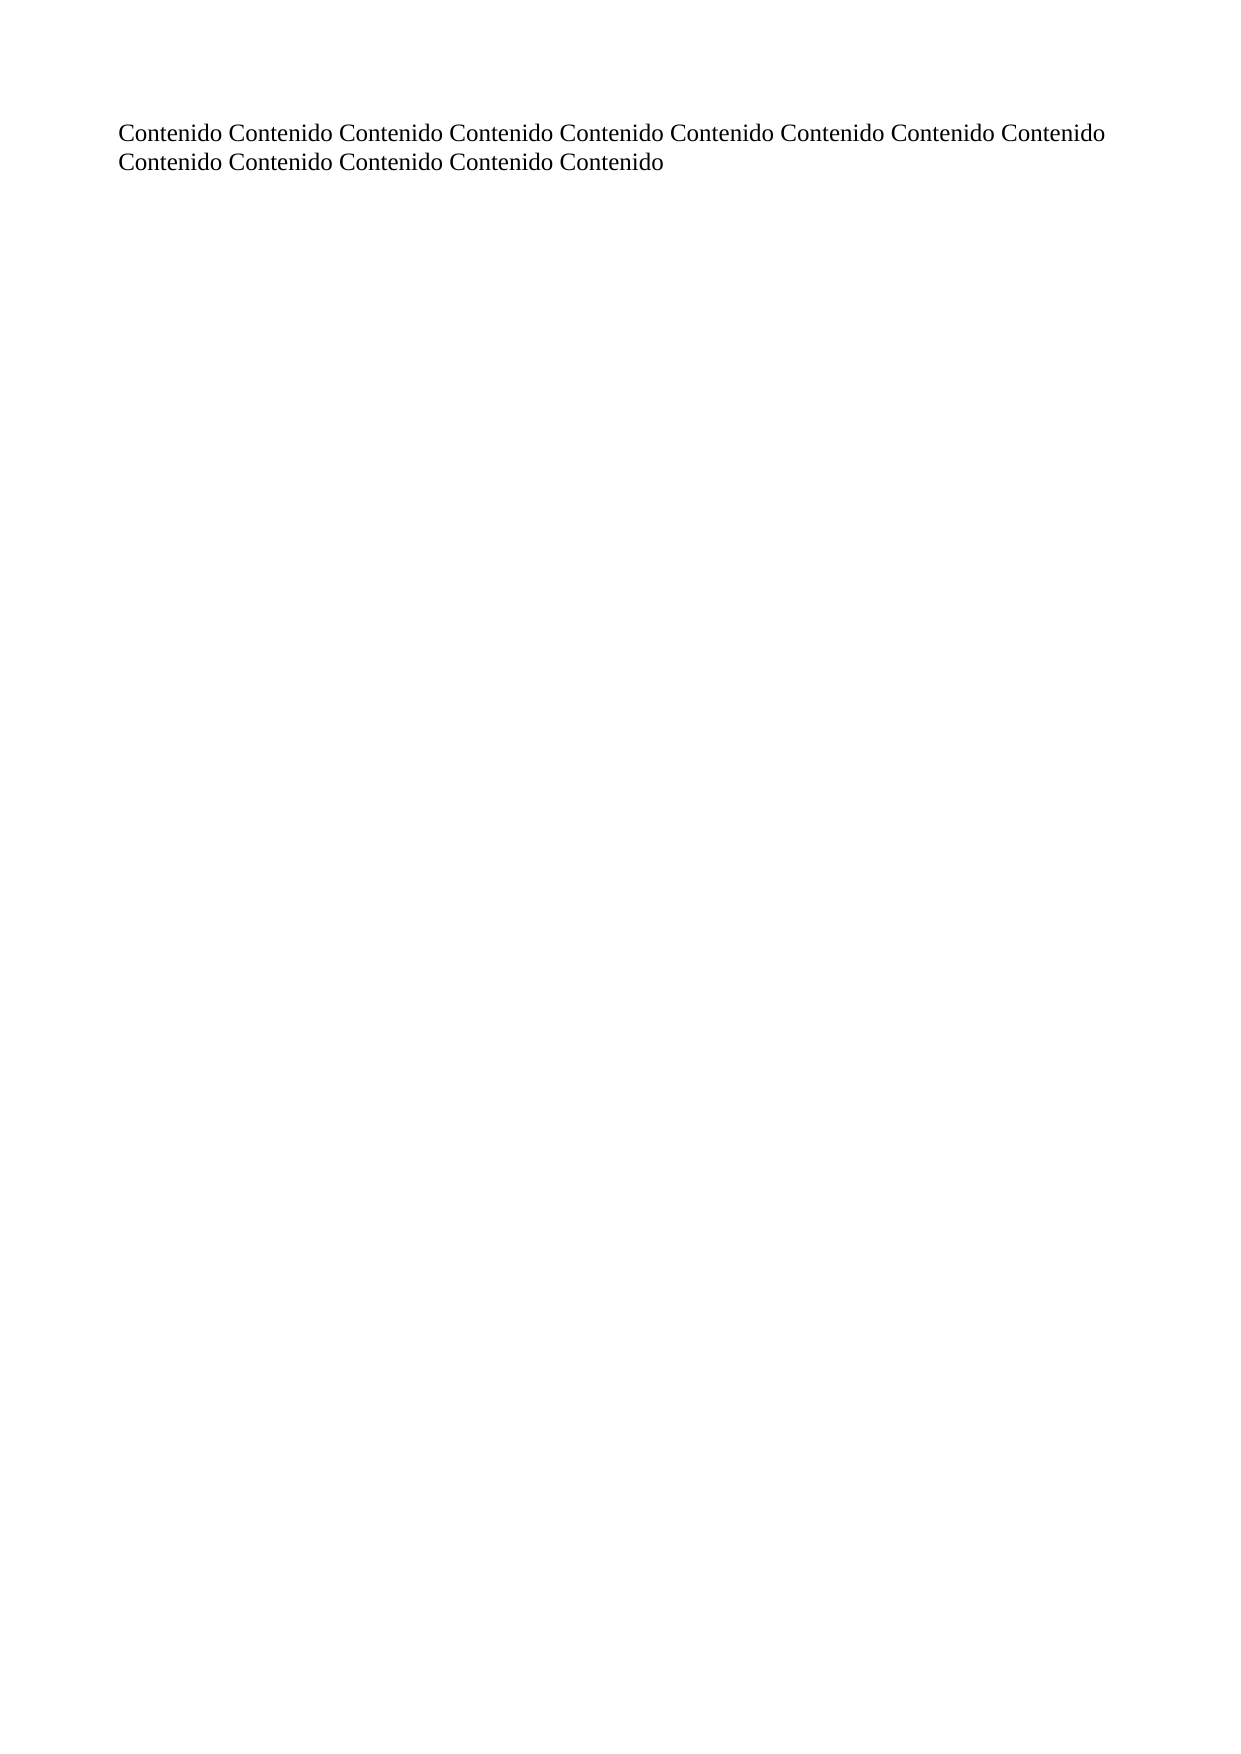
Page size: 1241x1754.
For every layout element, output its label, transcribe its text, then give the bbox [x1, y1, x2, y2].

text Contenido Contenido Contenido Contenido Contenido Contenido Contenido Contenido Contenido Contenido Contenido Contenido Contenido Contenido [118, 118, 1122, 176]
